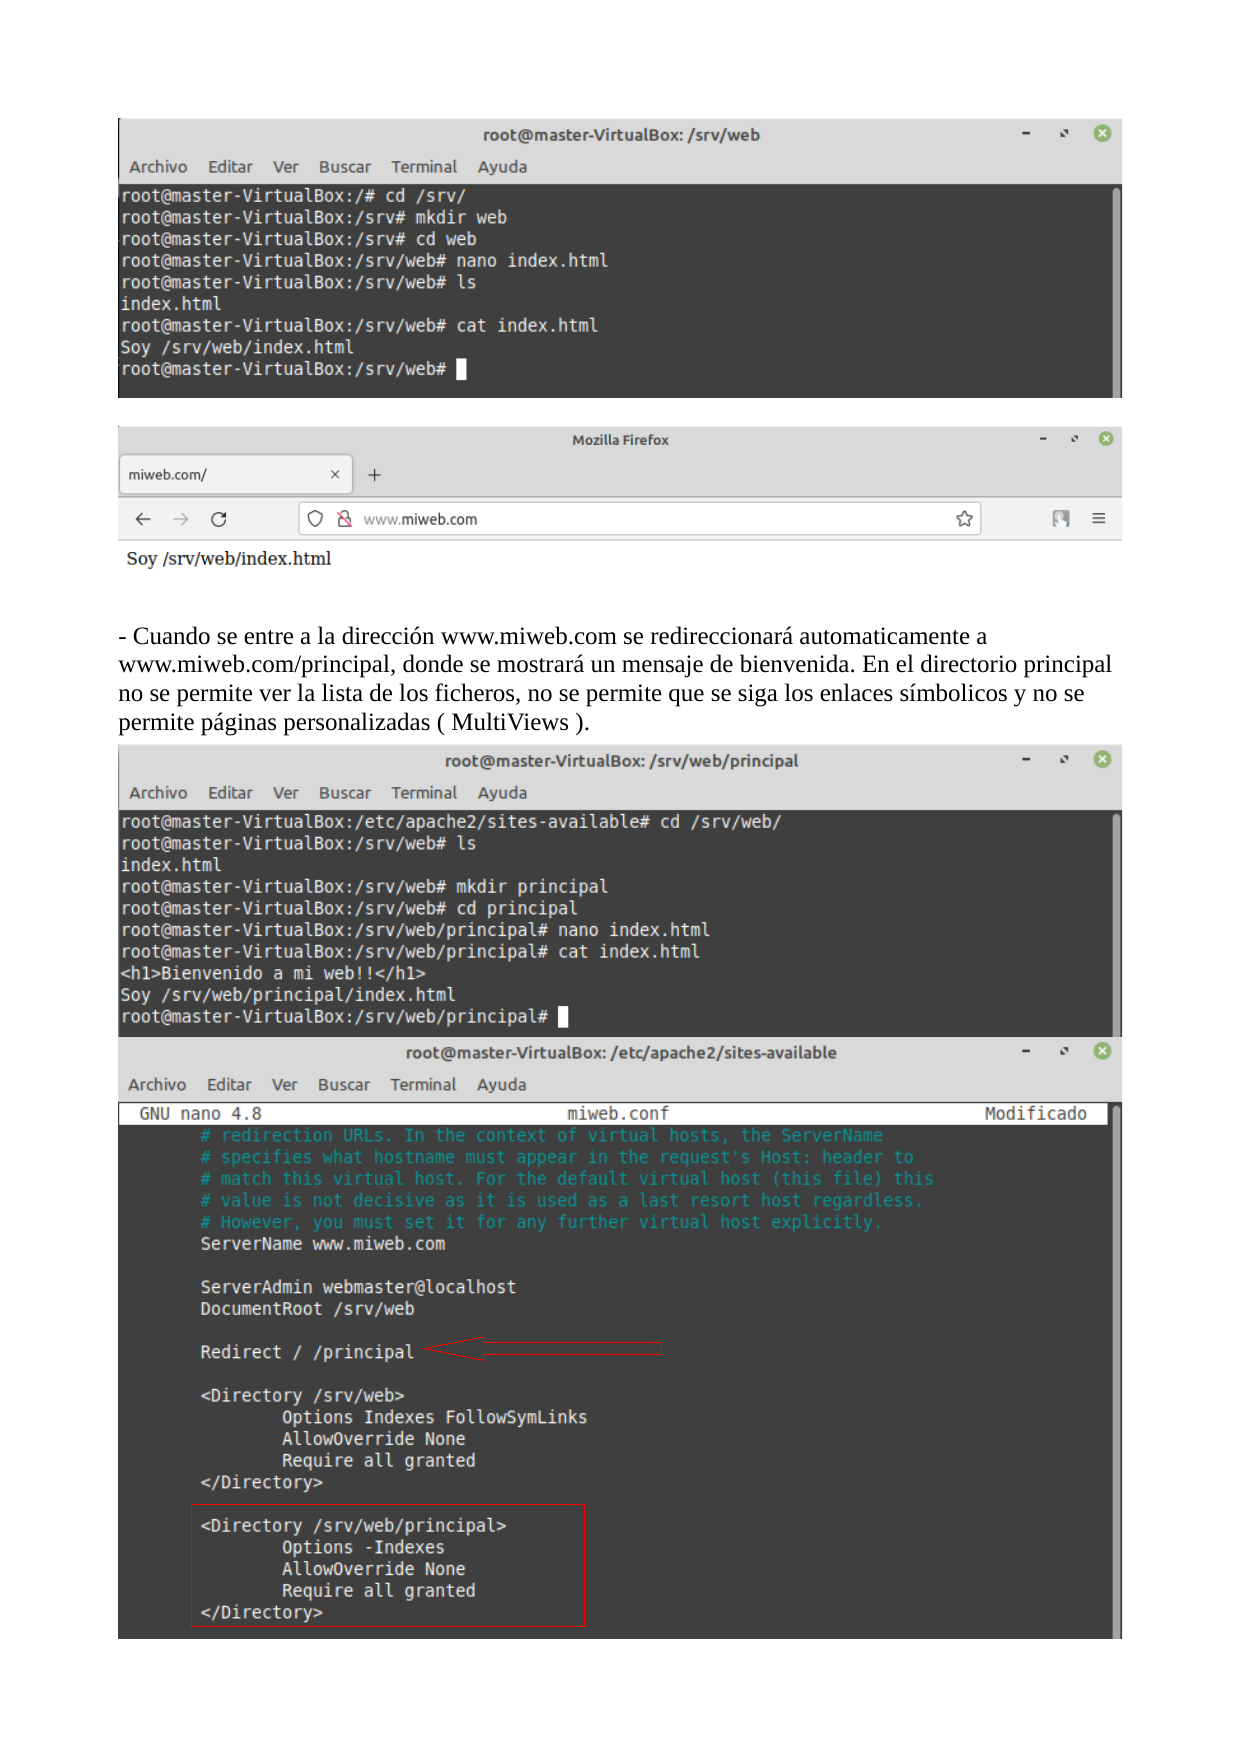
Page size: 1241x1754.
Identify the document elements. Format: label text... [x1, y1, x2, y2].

picture [118, 744, 1123, 1639]
picture [118, 426, 1123, 592]
picture [118, 118, 1123, 398]
text - Cuando se entre a la dirección www.miweb.com se redireccionará automaticamente a www.miweb.com/principal, donde se mostrará un mensaje de bienvenida. En el directorio principal no se permite ver la lista de los ficheros, no se permite que se siga los enlaces símbolicos y no se permite páginas personalizadas ( MultiViews ). [118, 621, 1122, 736]
